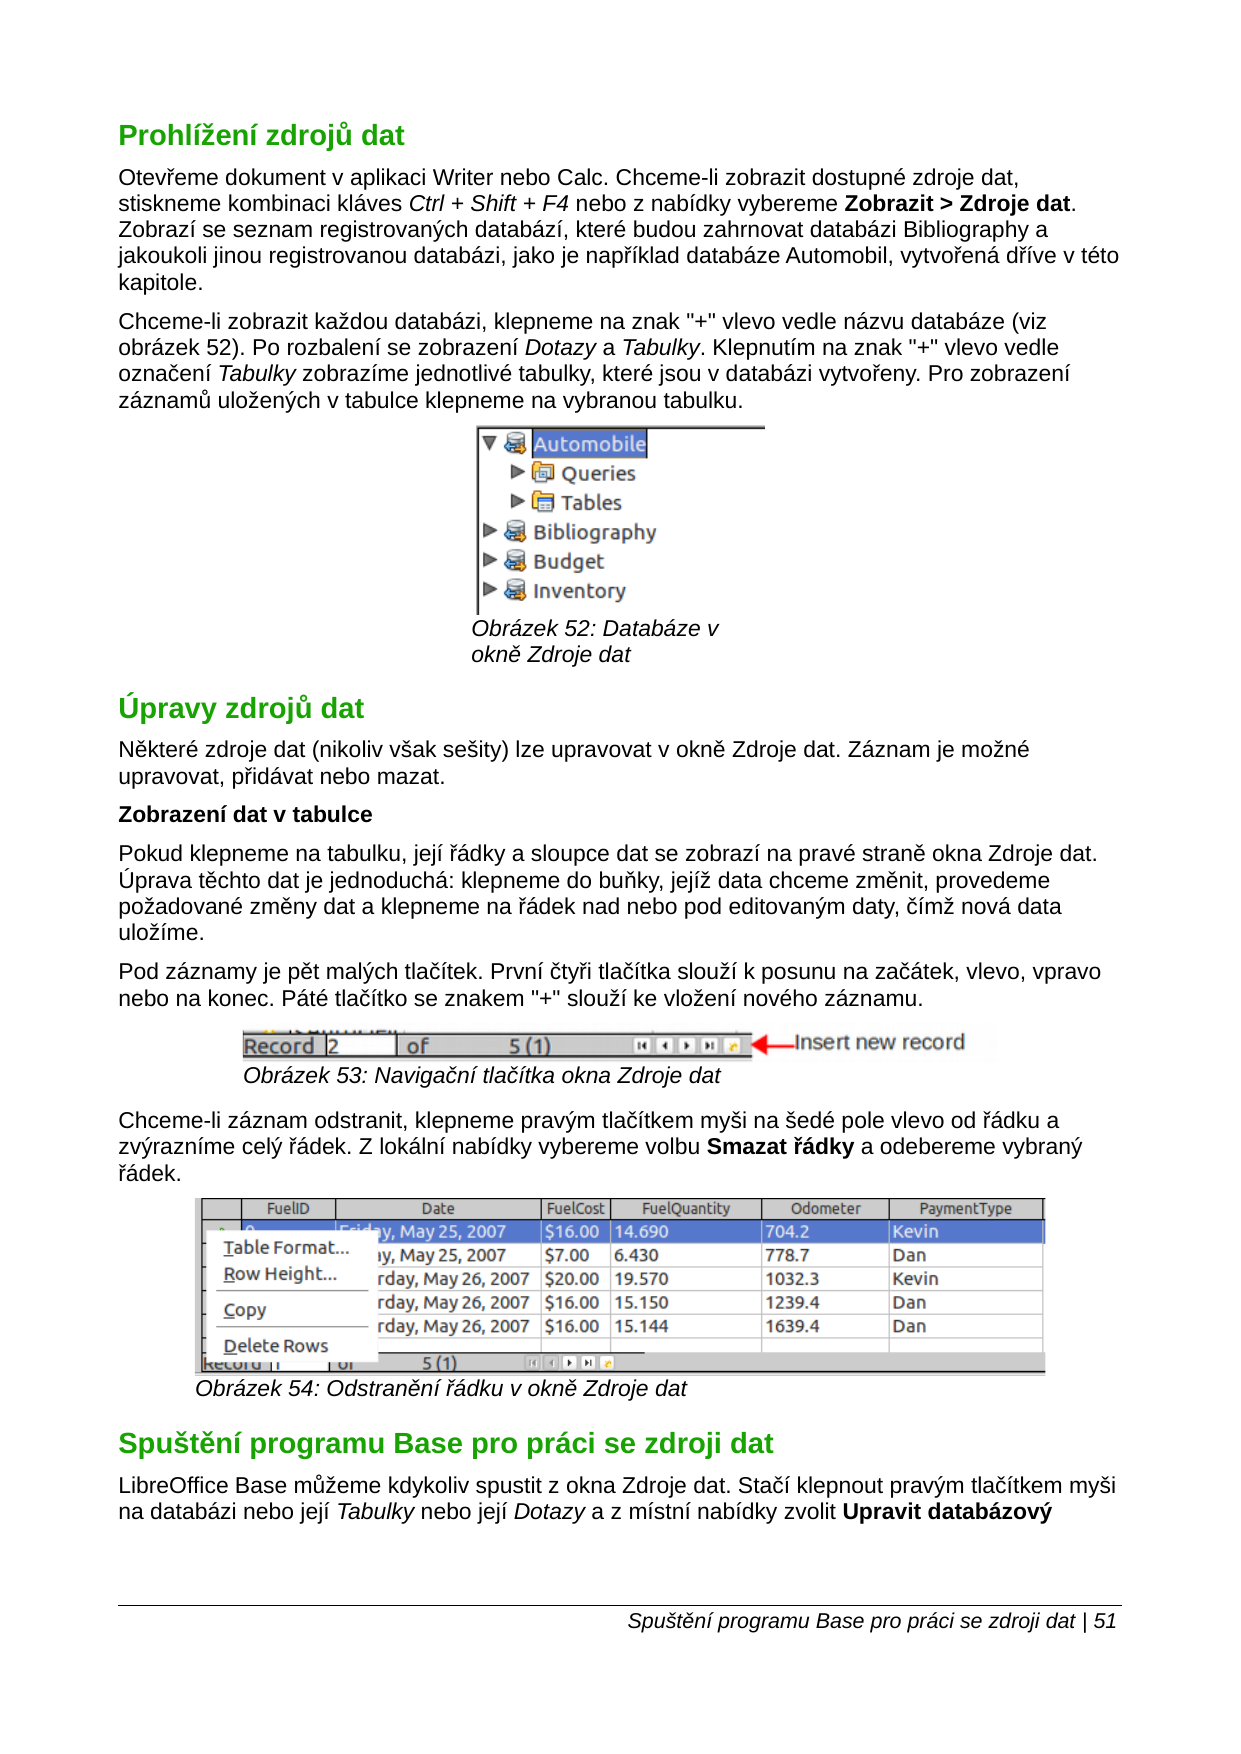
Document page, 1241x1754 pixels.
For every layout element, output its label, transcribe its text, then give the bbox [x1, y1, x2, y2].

text LibreOffice Base můžeme kdykoliv spustit z okna Zdroje dat. Stačí klepnout pravým tlačítkem myši na databázi nebo její Tabulky nebo její Dotazy a z místní nabídky zvolit Upravit databázový [118, 1472, 1122, 1524]
picture [194, 1198, 1046, 1376]
text Obrázek 52: Databáze v okně Zdroje dat [471, 426, 769, 667]
subtitle Úpravy zdrojů dat [118, 691, 1122, 724]
picture [475, 425, 765, 615]
text Chceme-li záznam odstranit, klepneme pravým tlačítkem myši na šedé pole vlevo od řádku a zvýrazníme celý řádek. Z lokální nabídky vybereme volbu Smazat řádky a odebereme vybraný řádek. [118, 1107, 1122, 1186]
text Obrázek 54: Odstranění řádku v okně Zdroje dat [195, 1376, 1045, 1402]
text Pod záznamy je pět malých tlačítek. První čtyři tlačítka slouží k posunu na začátek, vlevo, vpravo nebo na konec. Páté tlačítko se znakem "+" slouží ke vložení nového záznamu. [118, 958, 1122, 1011]
text Pokud klepneme na tabulku, její řádky a sloupce dat se zobrazí na pravé straně okna Zdroje dat. Úprava těchto dat je jednoduchá: klepneme do buňky, jejíž data chceme změnit, provedeme požadované změny dat a klepneme na řádek nad nebo pod editovaným daty, čímž nová data uložíme. [118, 840, 1122, 946]
text Některé zdroje dat (nikoliv však sešity) lze upravovat v okně Zdroje dat. Záznam je možné upravovat, přidávat nebo mazat. [118, 736, 1122, 789]
picture [242, 1023, 998, 1063]
subtitle Prohlížení zdrojů dat [118, 118, 1122, 152]
subtitle Spuštění programu Base pro práci se zdroji dat [118, 1427, 1122, 1460]
text Obrázek 53: Navigační tlačítka okna Zdroje dat [243, 1063, 997, 1088]
text Chceme-li zobrazit každou databázi, klepneme na znak "+" vlevo vedle názvu databáze (viz obrázek 52). Po rozbalení se zobrazení Dotazy a Tabulky. Klepnutím na znak "+" vlevo vedle označení Tabulky zobrazíme jednotlivé tabulky, které jsou v databázi vytvořeny. Pro zobrazení záznamů uložených v tabulce klepneme na vybranou tabulku. [118, 308, 1122, 413]
text Zobrazení dat v tabulce [118, 801, 1122, 828]
text Otevřeme dokument v aplikaci Writer nebo Calc. Chceme-li zobrazit dostupné zdroje dat, stiskneme kombinaci kláves Ctrl + Shift + F4 nebo z nabídky vybereme Zobrazit > Zdroje dat. Zobrazí se seznam registrovaných databází, které budou zahrnovat databázi Bibliography a jakoukoli jinou registrovanou databázi, jako je například databáze Automobil, vytvořená dříve v této kapitole. [118, 163, 1122, 295]
